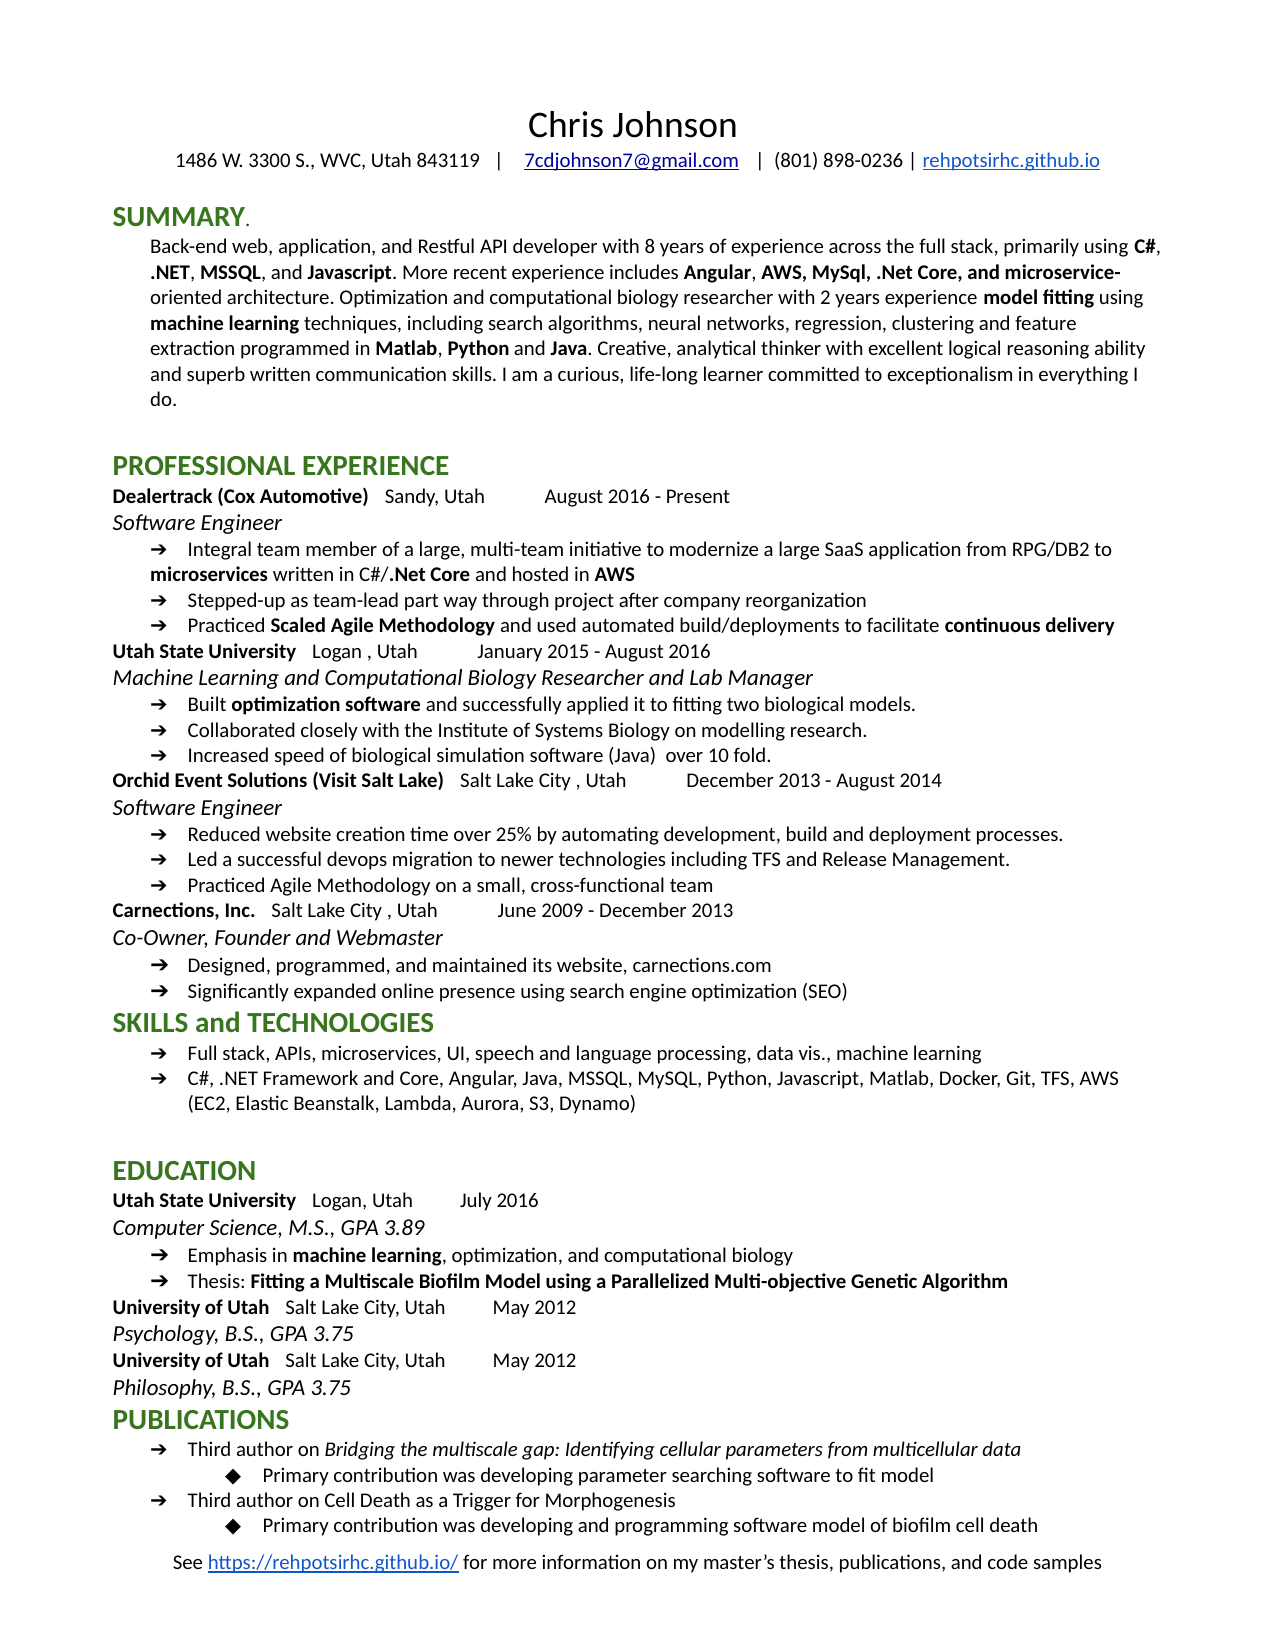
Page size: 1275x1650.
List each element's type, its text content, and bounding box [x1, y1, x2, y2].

text Dealertrack (Cox Automotive) Sandy, Utah August 2016 - Present [112, 483, 1162, 508]
list Led a successful devops migration to newer technologies including TFS and Release Management. [150, 846, 1162, 872]
text Utah State University Logan , Utah January 2015 - August 2016 [112, 638, 1162, 663]
text Chris Johnson [84, 101, 1181, 147]
list Significantly expanded online presence using search engine optimization (SEO) [150, 977, 1162, 1004]
list Reduced website creation time over 25% by automating development, build and deployment processes. [150, 821, 1162, 846]
text SKILLS and TECHNOLOGIES [112, 1004, 1162, 1040]
list C#, .NET Framework and Core, Angular, Java, MSSQL, MySQL, Python, Javascript, Matlab, Docker, Git, TFS, AWS (EC2, Elastic Beanstalk, Lambda, Aurora, S3, Dynamo) [150, 1065, 1162, 1116]
text University of Utah Salt Lake City, Utah May 2012 [112, 1294, 1162, 1319]
list Third author on Bridging the multiscale gap: Identifying cellular parameters from multicellular data [150, 1436, 1162, 1462]
text University of Utah Salt Lake City, Utah May 2012 [112, 1347, 1162, 1373]
list Full stack, APIs, microservices, UI, speech and language processing, data vis., machine learning [150, 1040, 1162, 1065]
text Back-end web, application, and Restful API developer with 8 years of experience across the full stack, primarily using C#, .NET, MSSQL, and Javascript. More recent experience includes Angular, AWS, MySql, .Net Core, and microservice-oriented architecture. Optimization and computational biology researcher with 2 years experience model fitting using machine learning techniques, including search algorithms, neural networks, regression, clustering and feature extraction programmed in Matlab, Python and Java. Creative, analytical thinker with excellent logical reasoning ability and superb written communication skills. I am a curious, life-long learner committed to exceptionalism in everything I do. [150, 234, 1162, 412]
text Utah State University Logan, Utah July 2016 [112, 1187, 1162, 1213]
text Software Engineer [112, 508, 1162, 536]
text Psychology, B.S., GPA 3.75 [112, 1319, 1162, 1347]
list Designed, programmed, and maintained its website, carnections.com [150, 951, 1162, 977]
text Computer Science, M.S., GPA 3.89 [112, 1213, 1162, 1241]
text PROFESSIONAL EXPERIENCE [112, 447, 1162, 483]
list Primary contribution was developing parameter searching software to fit model [225, 1462, 1162, 1487]
text Machine Learning and Computational Biology Researcher and Lab Manager [112, 663, 1162, 691]
list Practiced Agile Methodology on a small, cross-functional team [150, 872, 1162, 897]
list Integral team member of a large, multi-team initiative to modernize a large SaaS application from RPG/DB2 to microservices written in C#/.Net Core and hosted in AWS [150, 536, 1162, 587]
list Thesis: Fitting a Multiscale Biofilm Model using a Parallelized Multi-objective Genetic Algorithm [150, 1267, 1162, 1294]
list Third author on Cell Death as a Trigger for Morphogenesis [150, 1487, 1162, 1513]
text Carnections, Inc. Salt Lake City , Utah June 2009 - December 2013 [112, 897, 1162, 923]
list Increased speed of biological simulation software (Java) over 10 fold. [150, 742, 1162, 768]
text Orchid Event Solutions (Visit Salt Lake) Salt Lake City , Utah December 2013 - August 2014 [112, 768, 1162, 793]
text 1486 W. 3300 S., WVC, Utah 843119 | 7cdjohnson7@gmail.com | (801) 898-0236 | rehpotsirhc.github.io [112, 147, 1162, 173]
text Co-Owner, Founder and Webmaster [112, 923, 1162, 951]
list Emphasis in machine learning, optimization, and computational biology [150, 1241, 1162, 1267]
list Primary contribution was developing and programming software model of biofilm cell death [225, 1513, 1162, 1538]
text EDUCATION [112, 1152, 1162, 1187]
list Practiced Scaled Agile Methodology and used automated build/deployments to facilitate continuous delivery [150, 612, 1162, 638]
list Stepped-up as team-lead part way through project after company reorganization [150, 587, 1162, 612]
text PUBLICATIONS [112, 1401, 1162, 1436]
list Built optimization software and successfully applied it to fitting two biological models. [150, 691, 1162, 717]
list Collaborated closely with the Institute of Systems Biology on modelling research. [150, 717, 1162, 742]
text Software Engineer [112, 793, 1162, 821]
text SUMMARY. .... [112, 198, 1162, 234]
text Philosophy, B.S., GPA 3.75 [112, 1373, 1162, 1401]
